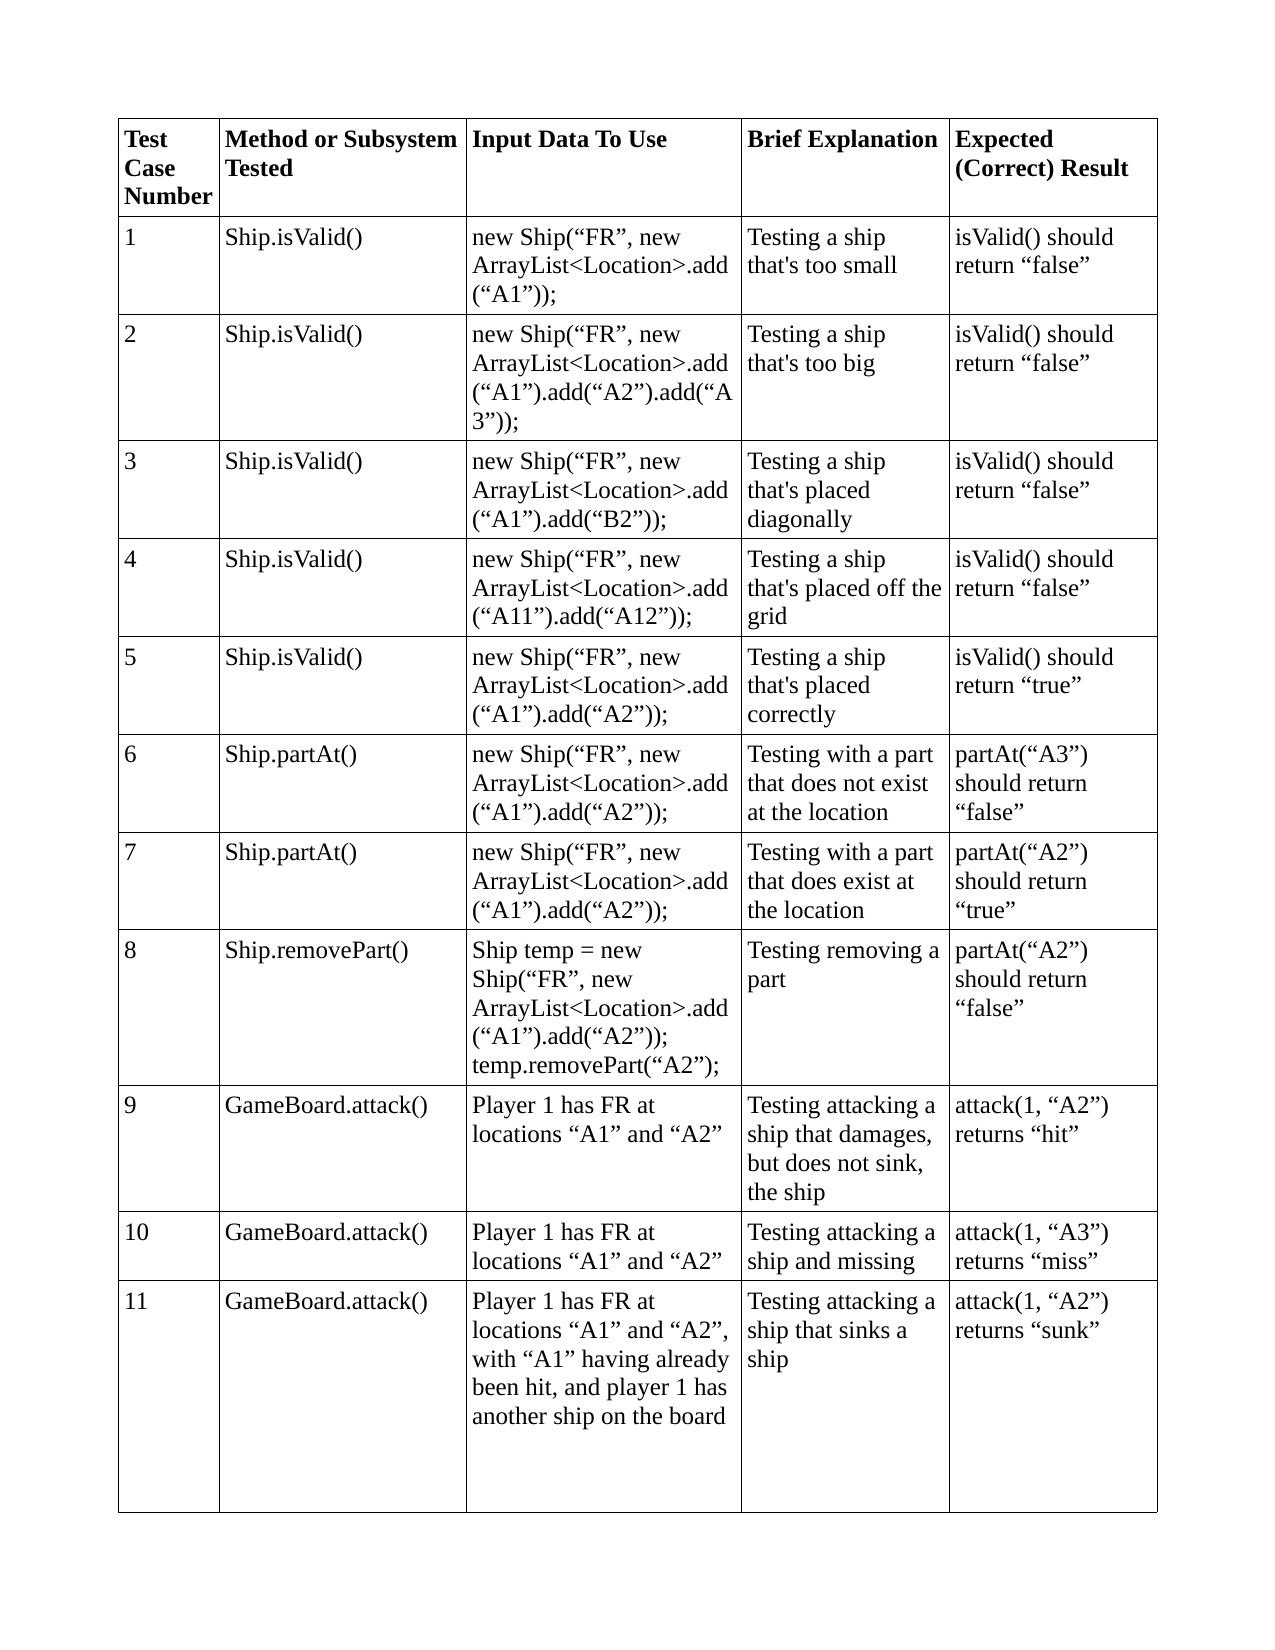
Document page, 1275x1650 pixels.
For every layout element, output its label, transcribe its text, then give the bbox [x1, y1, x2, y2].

table_cell 9 [119, 1086, 219, 1211]
table_cell Player 1 has FR at locations “A1” and “A2” [467, 1086, 741, 1211]
table_cell 1 [119, 217, 219, 314]
table_cell GameBoard.attack() [220, 1086, 466, 1211]
table_cell Testing removing a part [742, 930, 949, 1085]
table_cell 7 [119, 833, 219, 929]
table_cell Testing with a part that does not exist at the location [742, 735, 949, 832]
table_cell 11 [119, 1281, 219, 1512]
table_cell new Ship(“FR”, new ArrayList<Location>.add(“A11”).add(“A12”)); [467, 539, 741, 636]
table_header Input Data To Use [467, 119, 741, 216]
table_cell new Ship(“FR”, new ArrayList<Location>.add(“A1”).add(“A2”).add(“A3”)); [467, 315, 741, 440]
table_cell attack(1, “A2”) returns “sunk” [950, 1281, 1157, 1512]
table_cell Testing attacking a ship that sinks a ship [742, 1281, 949, 1512]
table_cell isValid() should return “false” [950, 539, 1157, 636]
table_cell Testing a ship that's placed off the grid [742, 539, 949, 636]
table_cell 5 [119, 637, 219, 734]
table_cell Testing a ship that's placed correctly [742, 637, 949, 734]
table_cell Ship.isValid() [220, 637, 466, 734]
table_cell 8 [119, 930, 219, 1085]
table_cell new Ship(“FR”, new ArrayList<Location>.add(“A1”).add(“A2”)); [467, 833, 741, 929]
table_cell GameBoard.attack() [220, 1281, 466, 1512]
table_cell Player 1 has FR at locations “A1” and “A2” [467, 1212, 741, 1280]
table_cell Ship.isValid() [220, 539, 466, 636]
table_cell partAt(“A2”) should return “false” [950, 930, 1157, 1085]
table_cell Ship.isValid() [220, 217, 466, 314]
table_cell isValid() should return “false” [950, 315, 1157, 440]
table_cell Ship.partAt() [220, 833, 466, 929]
table_cell Ship.isValid() [220, 315, 466, 440]
table_cell 10 [119, 1212, 219, 1280]
table_header Expected (Correct) Result [950, 119, 1157, 216]
table_cell new Ship(“FR”, new ArrayList<Location>.add(“A1”).add(“B2”)); [467, 441, 741, 538]
table_cell Ship.removePart() [220, 930, 466, 1085]
table_cell Player 1 has FR at locations “A1” and “A2”, with “A1” having already been hit, and player 1 has another ship on the board [467, 1281, 741, 1512]
table_cell 6 [119, 735, 219, 832]
table_cell attack(1, “A2”) returns “hit” [950, 1086, 1157, 1211]
table_cell partAt(“A3”) should return “false” [950, 735, 1157, 832]
table_cell 2 [119, 315, 219, 440]
table_cell 3 [119, 441, 219, 538]
table_cell 4 [119, 539, 219, 636]
table_cell Ship temp = new Ship(“FR”, new ArrayList<Location>.add(“A1”).add(“A2”)); temp.removePart(“A2”); [467, 930, 741, 1085]
table_cell Testing a ship that's too small [742, 217, 949, 314]
table_cell Testing a ship that's too big [742, 315, 949, 440]
table_header Method or Subsystem Tested [220, 119, 466, 216]
table_cell partAt(“A2”) should return “true” [950, 833, 1157, 929]
table_cell Ship.isValid() [220, 441, 466, 538]
table_cell Testing with a part that does exist at the location [742, 833, 949, 929]
table_header Test Case Number [119, 119, 219, 216]
table_cell new Ship(“FR”, new ArrayList<Location>.add(“A1”)); [467, 217, 741, 314]
table_cell isValid() should return “false” [950, 217, 1157, 314]
table_cell new Ship(“FR”, new ArrayList<Location>.add(“A1”).add(“A2”)); [467, 637, 741, 734]
table_cell new Ship(“FR”, new ArrayList<Location>.add(“A1”).add(“A2”)); [467, 735, 741, 832]
table_cell isValid() should return “true” [950, 637, 1157, 734]
table_cell Testing attacking a ship that damages, but does not sink, the ship [742, 1086, 949, 1211]
table_cell isValid() should return “false” [950, 441, 1157, 538]
table_cell GameBoard.attack() [220, 1212, 466, 1280]
table_header Brief Explanation [742, 119, 949, 216]
table_cell attack(1, “A3”) returns “miss” [950, 1212, 1157, 1280]
table_cell Testing attacking a ship and missing [742, 1212, 949, 1280]
table_cell Testing a ship that's placed diagonally [742, 441, 949, 538]
table_cell Ship.partAt() [220, 735, 466, 832]
